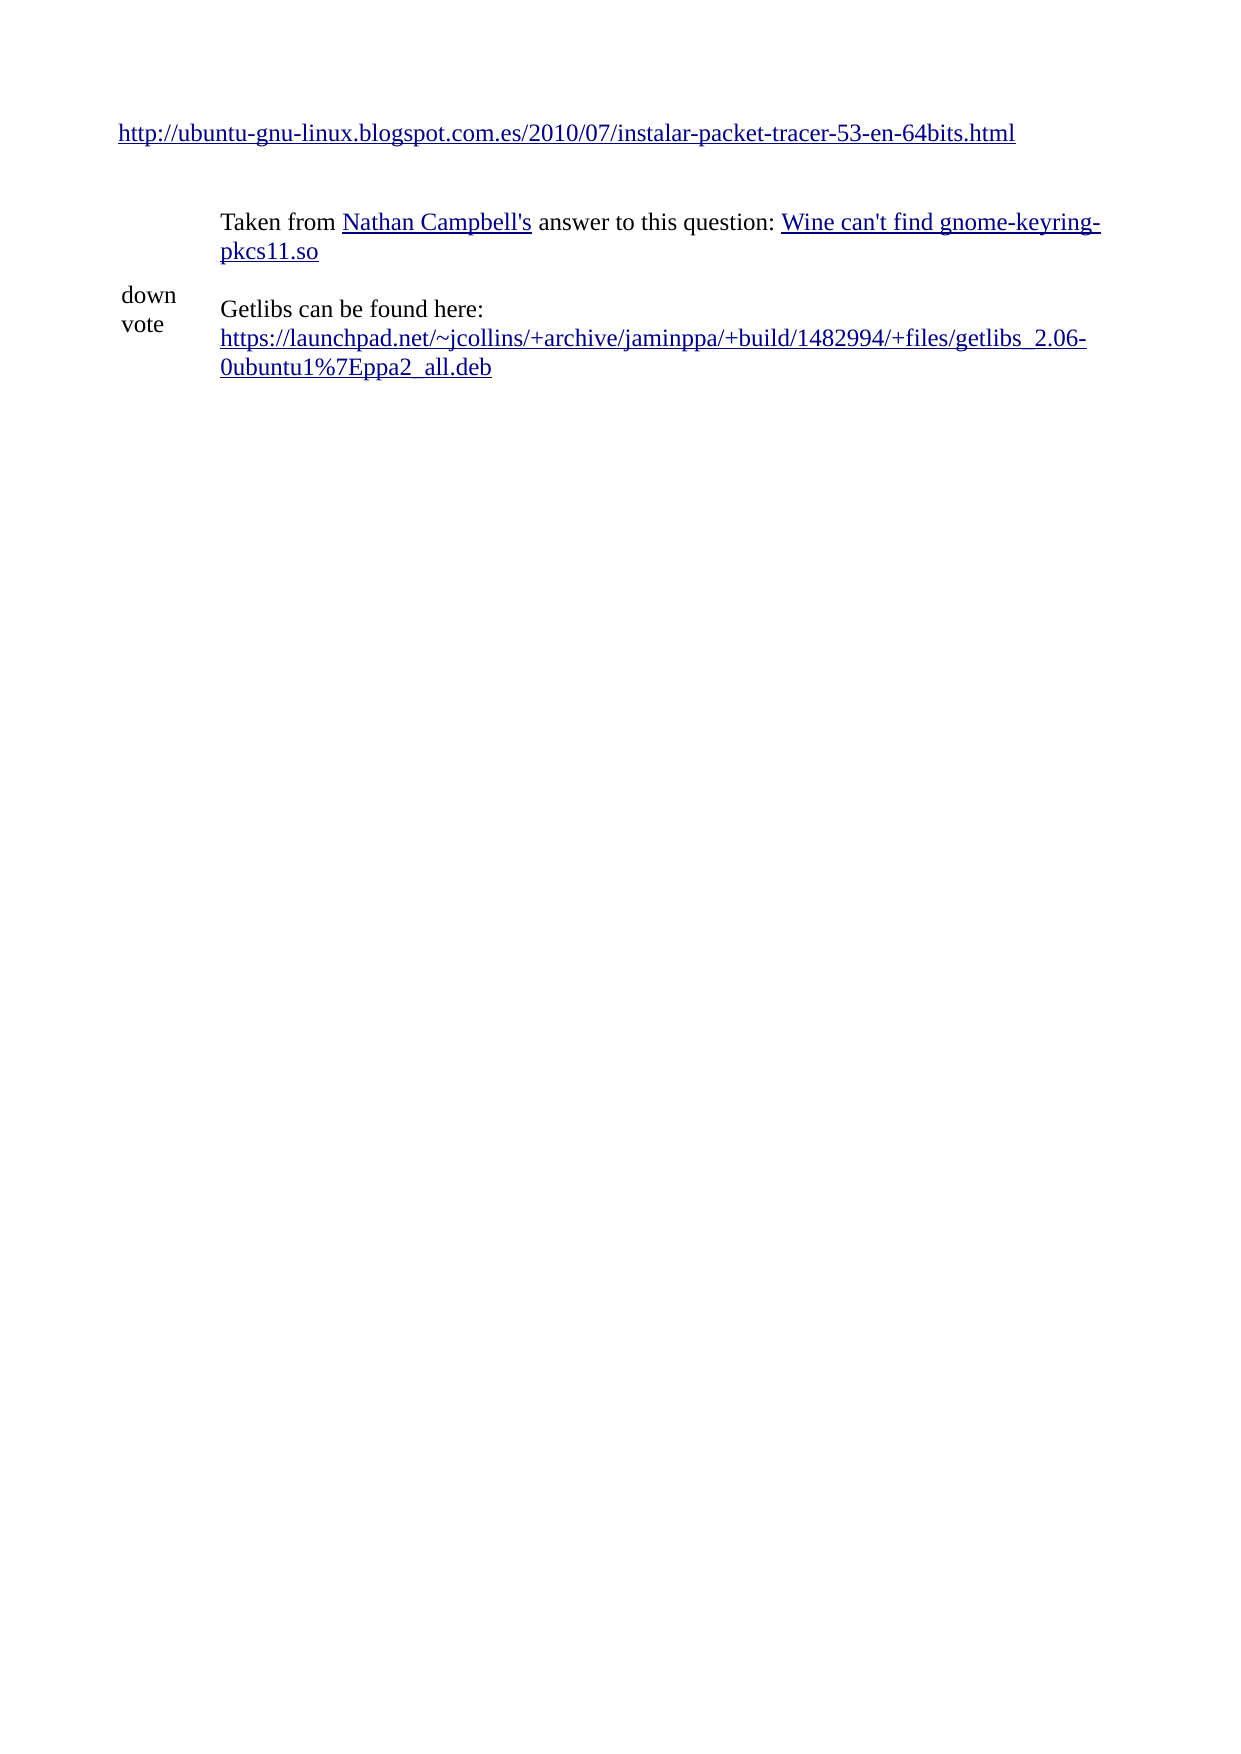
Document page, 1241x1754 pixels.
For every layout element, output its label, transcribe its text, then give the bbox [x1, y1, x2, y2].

table_header Taken from Nathan Campbell's answer to this question: Wine can't find gnome-keyring-pkcs11.so Getlibs can be found here: https://launchpad.net/~jcollins/+archive/jaminppa/+build/1482994/+files/getlibs_2.06-0ubuntu1%7Eppa2_all.deb [217, 204, 1122, 413]
table_header down vote [118, 204, 217, 413]
text http://ubuntu-gnu-linux.blogspot.com.es/2010/07/instalar-packet-tracer-53-en-64bits.html [118, 118, 1122, 147]
